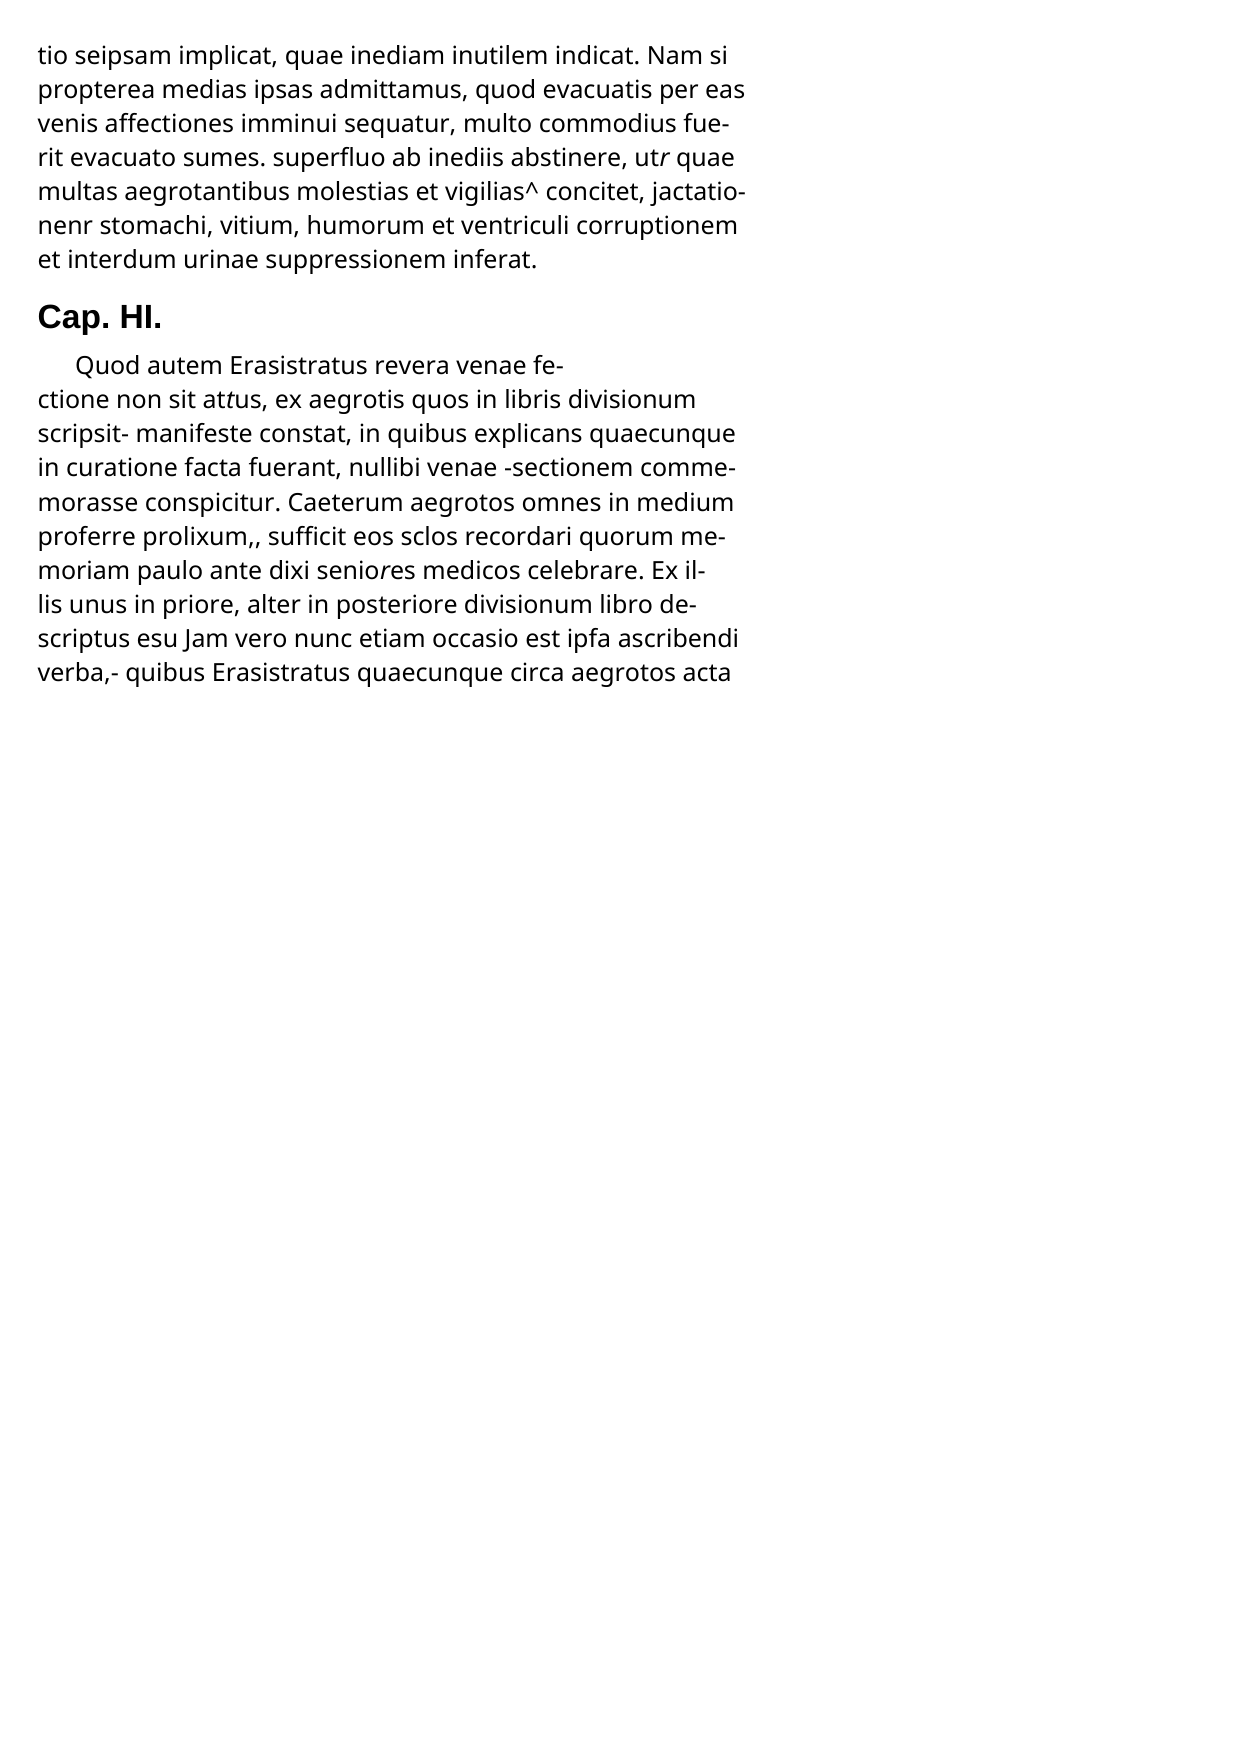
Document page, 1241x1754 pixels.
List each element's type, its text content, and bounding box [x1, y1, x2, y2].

text tio seipsam implicat, quae inediam inutilem indicat. Nam si propterea medias ipsas admittamus, quod evacuatis per eas venis affectiones imminui sequatur, multo commodius fue- rit evacuato sumes. superfluo ab inediis abstinere, utr quae multas aegrotantibus molestias et vigilias^ concitet, jactatio- nenr stomachi, vitium, humorum et ventriculi corruptionem et interdum urinae suppressionem inferat. [37, 37, 1203, 276]
text Quod autem Erasistratus revera venae fe- ctione non sit attus, ex aegrotis quos in libris divisionum scripsit- manifeste constat, in quibus explicans quaecunque in curatione facta fuerant, nullibi venae -sectionem comme- morasse conspicitur. Caeterum aegrotos omnes in medium proferre prolixum,, sufficit eos sclos recordari quorum me- moriam paulo ante dixi seniores medicos celebrare. Ex il- lis unus in priore, alter in posteriore divisionum libro de- scriptus esu Jam vero nunc etiam occasio est ipfa ascribendi verba,- quibus Erasistratus quaecunque circa aegrotos acta [37, 348, 1203, 688]
subtitle Cap. HI. [37, 297, 1203, 335]
